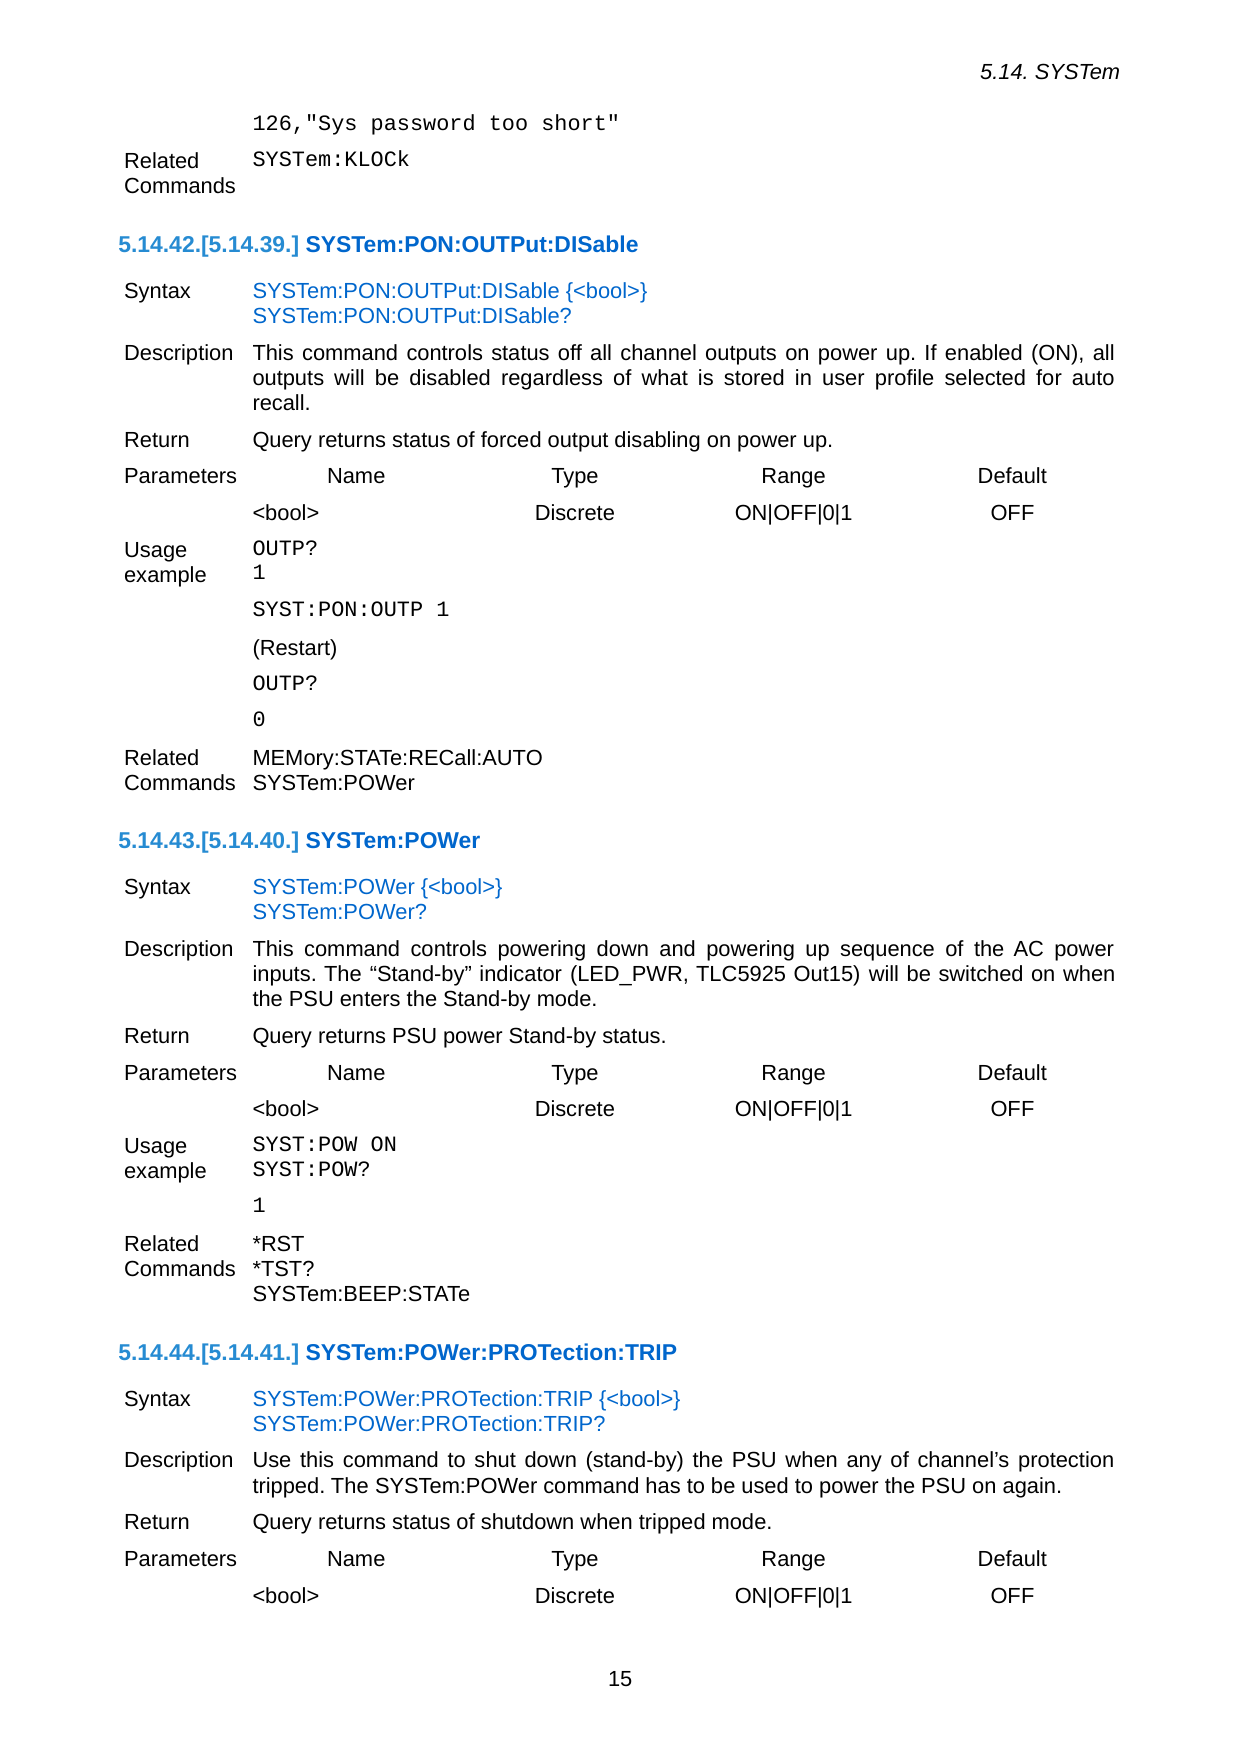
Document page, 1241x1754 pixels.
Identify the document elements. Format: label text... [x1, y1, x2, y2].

table_cell This command controls status off all channel outputs on power up. If enabled (ON), all outputs will be disabled regardless of what is stored in user profile selected for auto recall. [247, 334, 1122, 421]
table_cell Default [903, 458, 1122, 494]
table_cell Description [118, 1442, 247, 1503]
table_cell Default [903, 1540, 1122, 1577]
table_cell Return [118, 1504, 247, 1540]
table_cell OFF [903, 1577, 1122, 1613]
subtitle SYSTem:POWer [118, 827, 1122, 853]
table_cell Return [118, 421, 247, 458]
subtitle SYSTem:POWer:PROTection:TRIP [118, 1338, 1122, 1365]
table_cell Discrete [465, 1577, 684, 1613]
table_cell Query returns PSU power Stand-by status. [247, 1017, 1122, 1054]
table_cell <bool> [247, 1577, 465, 1613]
table_header SYSTem:POWer {<bool>} SYSTem:POWer? [247, 868, 1122, 930]
subtitle SYSTem:PON:OUTPut:DISable [118, 231, 1122, 257]
table_cell Type [465, 1540, 684, 1577]
table_cell ON|OFF|0|1 [684, 494, 903, 531]
table_cell Name [247, 1054, 465, 1091]
table_cell Use this command to shut down (stand-by) the PSU when any of channel’s protection tripped. The SYSTem:POWer command has to be used to power the PSU on again. [247, 1442, 1122, 1503]
table_cell Usage example [118, 531, 247, 739]
table_cell SYSTem:KLOCk [247, 143, 1122, 204]
table_cell Usage example [118, 1127, 247, 1225]
table_cell OUTP? 1 SYST:PON:OUTP 1 (Restart) OUTP? 0 [247, 531, 1122, 739]
table_cell Type [465, 458, 684, 494]
table_cell [118, 106, 247, 142]
table_cell *RST *TST? SYSTem:BEEP:STATe [247, 1225, 1122, 1312]
table_cell Discrete [465, 494, 684, 531]
table_header Syntax [118, 1380, 247, 1442]
table_cell Related Commands [118, 143, 247, 204]
table_cell OFF [903, 494, 1122, 531]
table_cell Related Commands [118, 739, 247, 801]
table_cell Parameters [118, 1054, 247, 1127]
table_cell Name [247, 1540, 465, 1577]
table_cell Description [118, 334, 247, 421]
table_cell Related Commands [118, 1225, 247, 1312]
table_cell Type [465, 1054, 684, 1091]
table_cell SYST:POW ON SYST:POW? 1 [247, 1127, 1122, 1225]
table_cell Query returns status of forced output disabling on power up. [247, 421, 1122, 458]
table_cell Parameters [118, 458, 247, 531]
table_cell Description [118, 930, 247, 1017]
table_cell <bool> [247, 1091, 465, 1127]
table_cell Parameters [118, 1540, 247, 1613]
table_cell ON|OFF|0|1 [684, 1577, 903, 1613]
table_cell ON|OFF|0|1 [684, 1091, 903, 1127]
table_cell OFF [903, 1091, 1122, 1127]
table_cell Query returns status of shutdown when tripped mode. [247, 1504, 1122, 1540]
table_cell Range [684, 458, 903, 494]
table_cell Range [684, 1054, 903, 1091]
table_cell Discrete [465, 1091, 684, 1127]
table_cell Range [684, 1540, 903, 1577]
table_header Syntax [118, 868, 247, 930]
table_header SYSTem:PON:OUTPut:DISable {<bool>} SYSTem:PON:OUTPut:DISable? [247, 272, 1122, 334]
table_cell 126,"Sys password too short" [247, 106, 1122, 142]
table_header SYSTem:POWer:PROTection:TRIP {<bool>} SYSTem:POWer:PROTection:TRIP? [247, 1380, 1122, 1442]
table_cell <bool> [247, 494, 465, 531]
table_cell Return [118, 1017, 247, 1054]
table_cell MEMory:STATe:RECall:AUTO SYSTem:POWer [247, 739, 1122, 801]
table_header Syntax [118, 272, 247, 334]
table_cell Default [903, 1054, 1122, 1091]
table_cell Name [247, 458, 465, 494]
table_cell This command controls powering down and powering up sequence of the AC power inputs. The “Stand-by” indicator (LED_PWR, TLC5925 Out15) will be switched on when the PSU enters the Stand-by mode. [247, 930, 1122, 1017]
